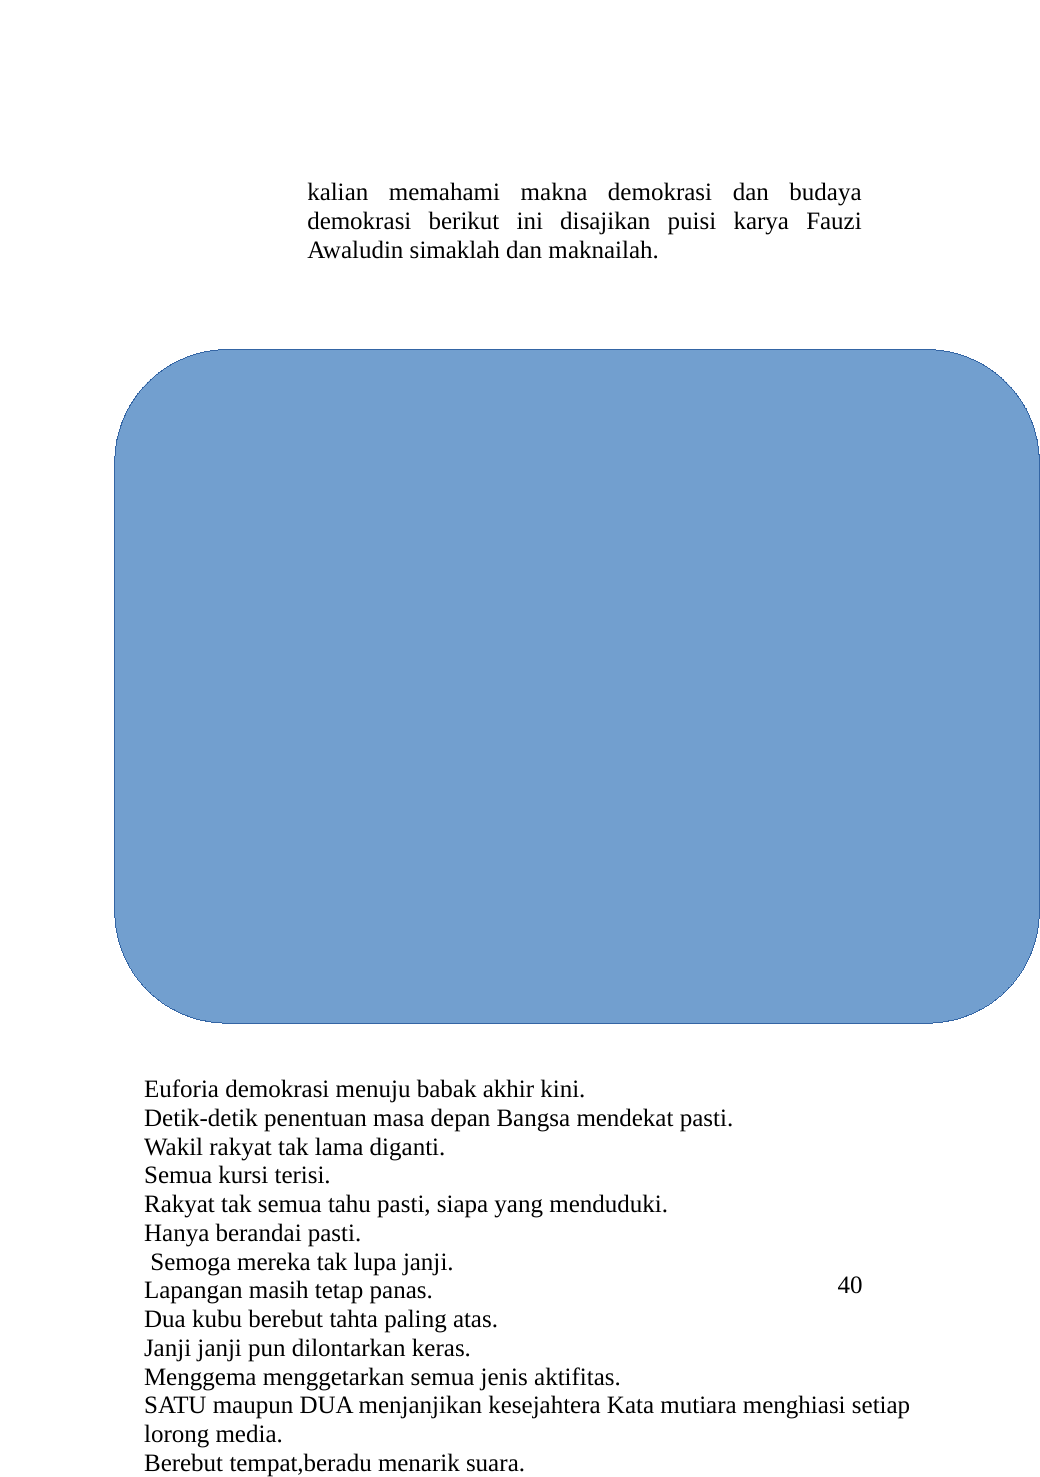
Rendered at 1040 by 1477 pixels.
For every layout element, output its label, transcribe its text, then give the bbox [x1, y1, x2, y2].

text kalian memahami makna demokrasi dan budaya demokrasi berikut ini disajikan puisi karya Fauzi Awaludin simaklah dan maknailah. [307, 177, 862, 263]
